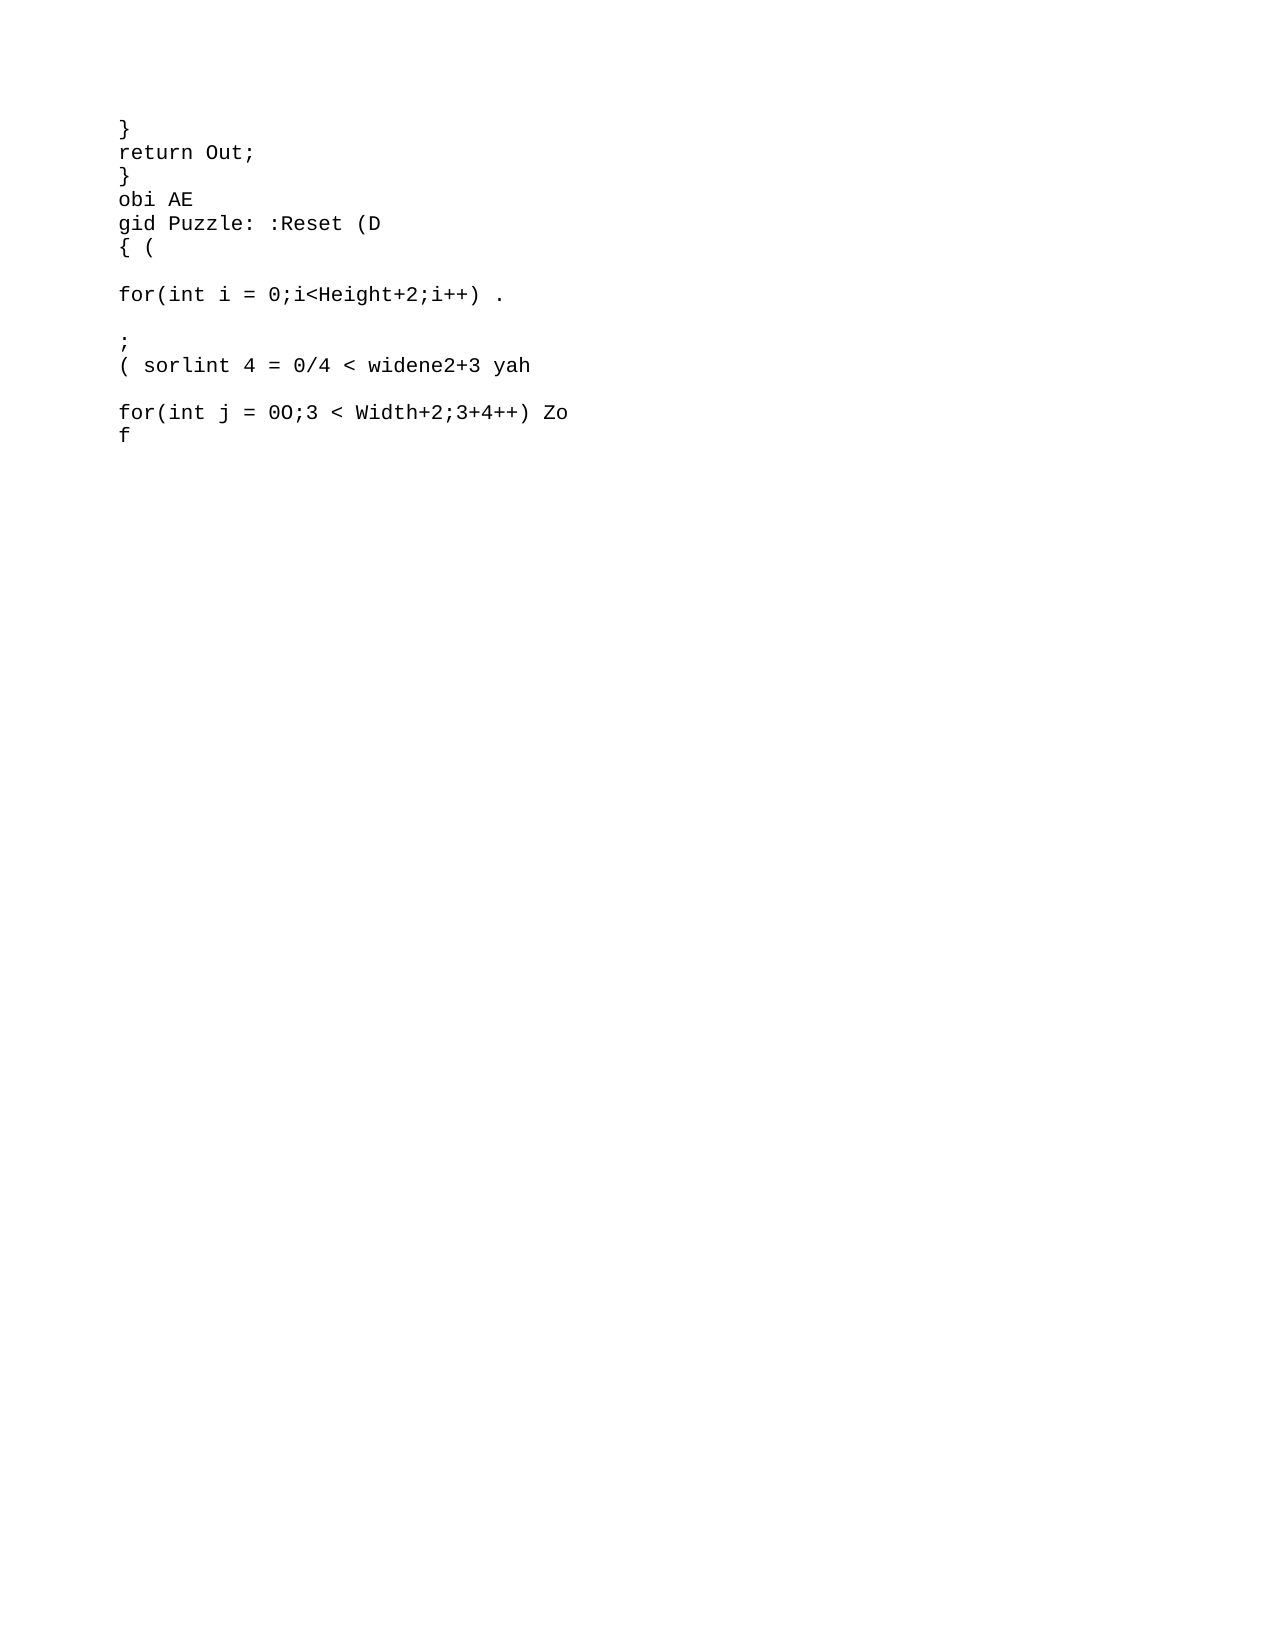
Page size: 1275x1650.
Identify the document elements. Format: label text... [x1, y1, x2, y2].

text for(int j = 0O;3 < Width+2;3+4++) Zo [118, 402, 1157, 426]
text ( sorlint 4 = 0/4 < widene2+3 yah [118, 354, 1157, 378]
text } [118, 118, 1157, 142]
text } [118, 165, 1157, 189]
text return Out; [118, 142, 1157, 165]
text ; [118, 331, 1157, 354]
text obi AE [118, 189, 1157, 213]
text f [118, 426, 1157, 449]
text gid Puzzle: :Reset (D [118, 213, 1157, 236]
text { ( [118, 236, 1157, 260]
text for(int i = 0;i<Height+2;i++) . [118, 284, 1157, 307]
